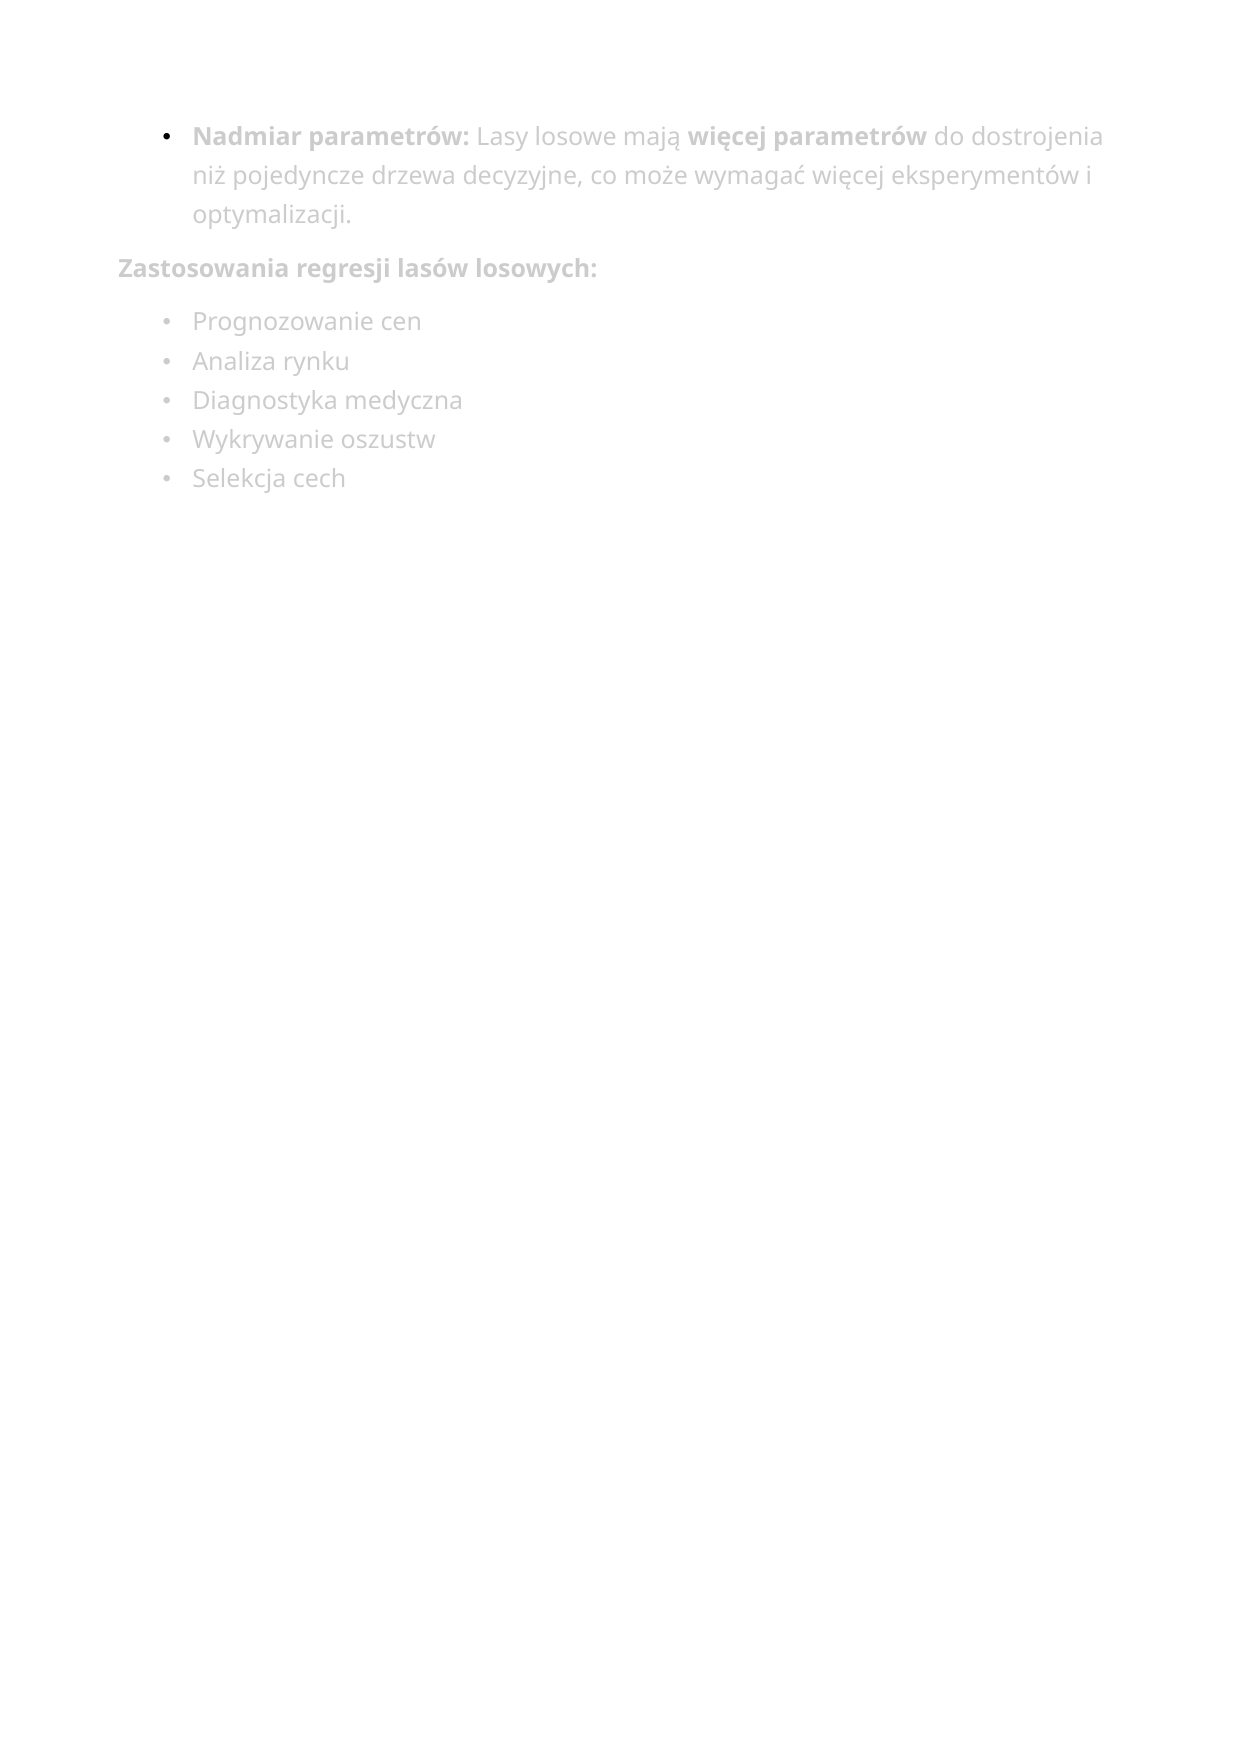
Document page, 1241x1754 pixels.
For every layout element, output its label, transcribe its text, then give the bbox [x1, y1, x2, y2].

text Zastosowania regresji lasów losowych: [118, 250, 1122, 284]
list Analiza rynku [162, 343, 1122, 377]
list Prognozowanie cen [162, 304, 1122, 338]
list Diagnostyka medyczna [162, 382, 1122, 416]
list Selekcja cech [162, 461, 1122, 495]
list Nadmiar parametrów: Lasy losowe mają więcej parametrów do dostrojenia niż pojedyncze drzewa decyzyjne, co może wymagać więcej eksperymentów i optymalizacji. [162, 118, 1122, 231]
list Wykrywanie oszustw [162, 421, 1122, 456]
